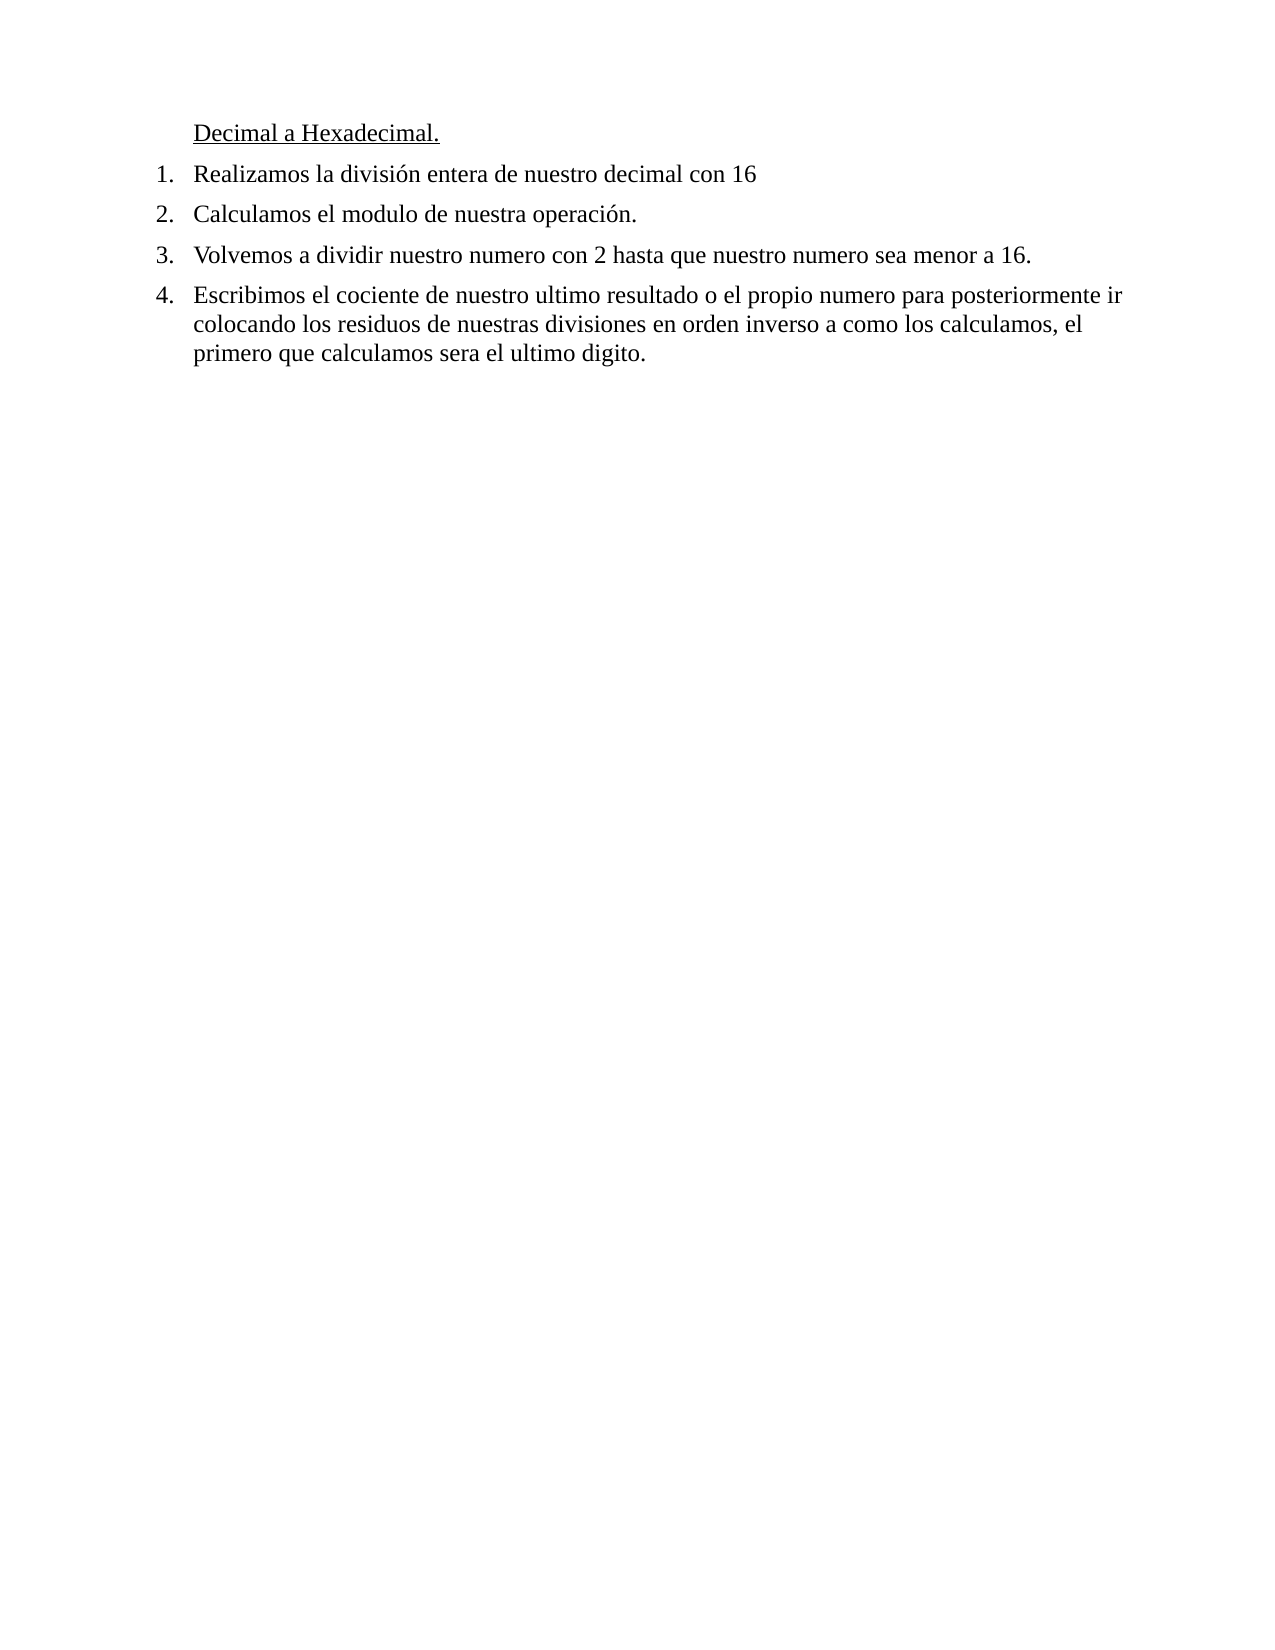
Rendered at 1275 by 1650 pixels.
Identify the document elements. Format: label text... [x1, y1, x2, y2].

list Realizamos la división entera de nuestro decimal con 16 [156, 159, 1157, 187]
list Decimal a Hexadecimal. [156, 118, 1157, 147]
list Calculamos el modulo de nuestra operación. [156, 199, 1157, 228]
list Escribimos el cociente de nuestro ultimo resultado o el propio numero para posteriormente ir colocando los residuos de nuestras divisiones en orden inverso a como los calculamos, el primero que calculamos sera el ultimo digito. [156, 281, 1157, 367]
list Volvemos a dividir nuestro numero con 2 hasta que nuestro numero sea menor a 16. [156, 240, 1157, 269]
